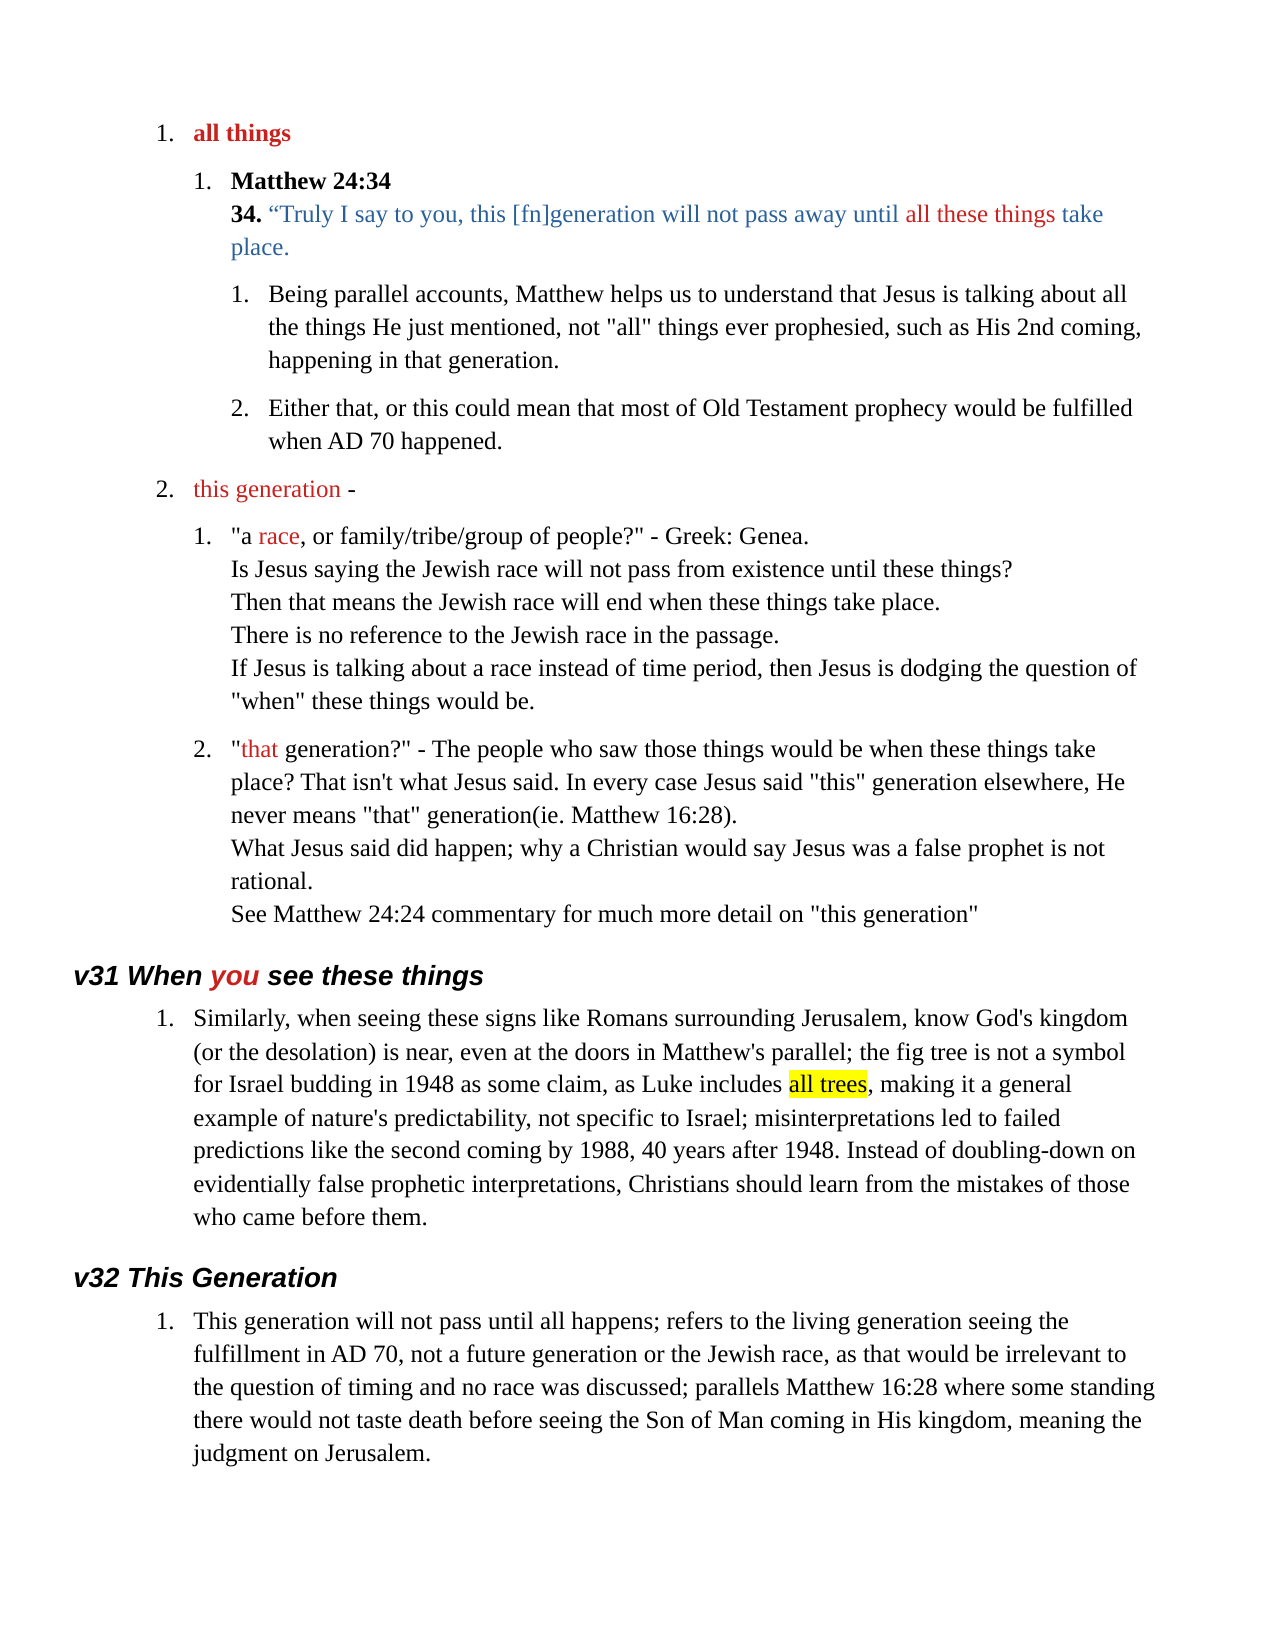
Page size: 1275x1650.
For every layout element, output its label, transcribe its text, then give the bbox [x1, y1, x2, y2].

list Matthew 24:34 34. “Truly I say to you, this [fn]generation will not pass away until all these things take place. [193, 166, 1157, 261]
list "a race, or family/tribe/group of people?" - Greek: Genea. Is Jesus saying the Jewish race will not pass from existence until these things? Then that means the Jewish race will end when these things take place. There is no reference to the Jewish race in the passage. If Jesus is talking about a race instead of time period, then Jesus is dodging the question of "when" these things would be. [193, 521, 1157, 715]
list this generation - [156, 474, 1157, 502]
subtitle v32 This Generation [73, 1262, 1157, 1294]
list This generation will not pass until all happens; refers to the living generation seeing the fulfillment in AD 70, not a future generation or the Jewish race, as that would be irrelevant to the question of timing and no race was discussed; parallels Matthew 16:28 where some standing there would not taste death before seeing the Son of Man coming in His kingdom, meaning the judgment on Jerusalem. [156, 1306, 1157, 1467]
subtitle v31 When you see these things [73, 959, 1157, 991]
list "that generation?" - The people who saw those things would be when these things take place? That isn't what Jesus said. In every case Jesus said "this" generation elsewhere, He never means "that" generation(ie. Matthew 16:28). What Jesus said did happen; why a Christian would say Jesus was a false prophet is not rational. See Matthew 24:24 commentary for much more detail on "this generation" [193, 734, 1157, 928]
list Being parallel accounts, Matthew helps us to understand that Jesus is talking about all the things He just mentioned, not "all" things ever prophesied, such as His 2nd coming, happening in that generation. [231, 279, 1157, 374]
list all things [156, 118, 1157, 147]
list Similarly, when seeing these signs like Romans surrounding Jerusalem, know God's kingdom (or the desolation) is near, even at the doors in Matthew's parallel; the fig tree is not a symbol for Israel budding in 1948 as some claim, as Luke includes all trees, making it a general example of nature's predictability, not specific to Israel; misinterpretations led to failed predictions like the second coming by 1988, 40 years after 1948. Instead of doubling-down on evidentially false prophetic interpretations, Christians should learn from the mistakes of those who came before them. [156, 1003, 1157, 1230]
list Either that, or this could mean that most of Old Testament prophecy would be fulfilled when AD 70 happened. [231, 393, 1157, 455]
